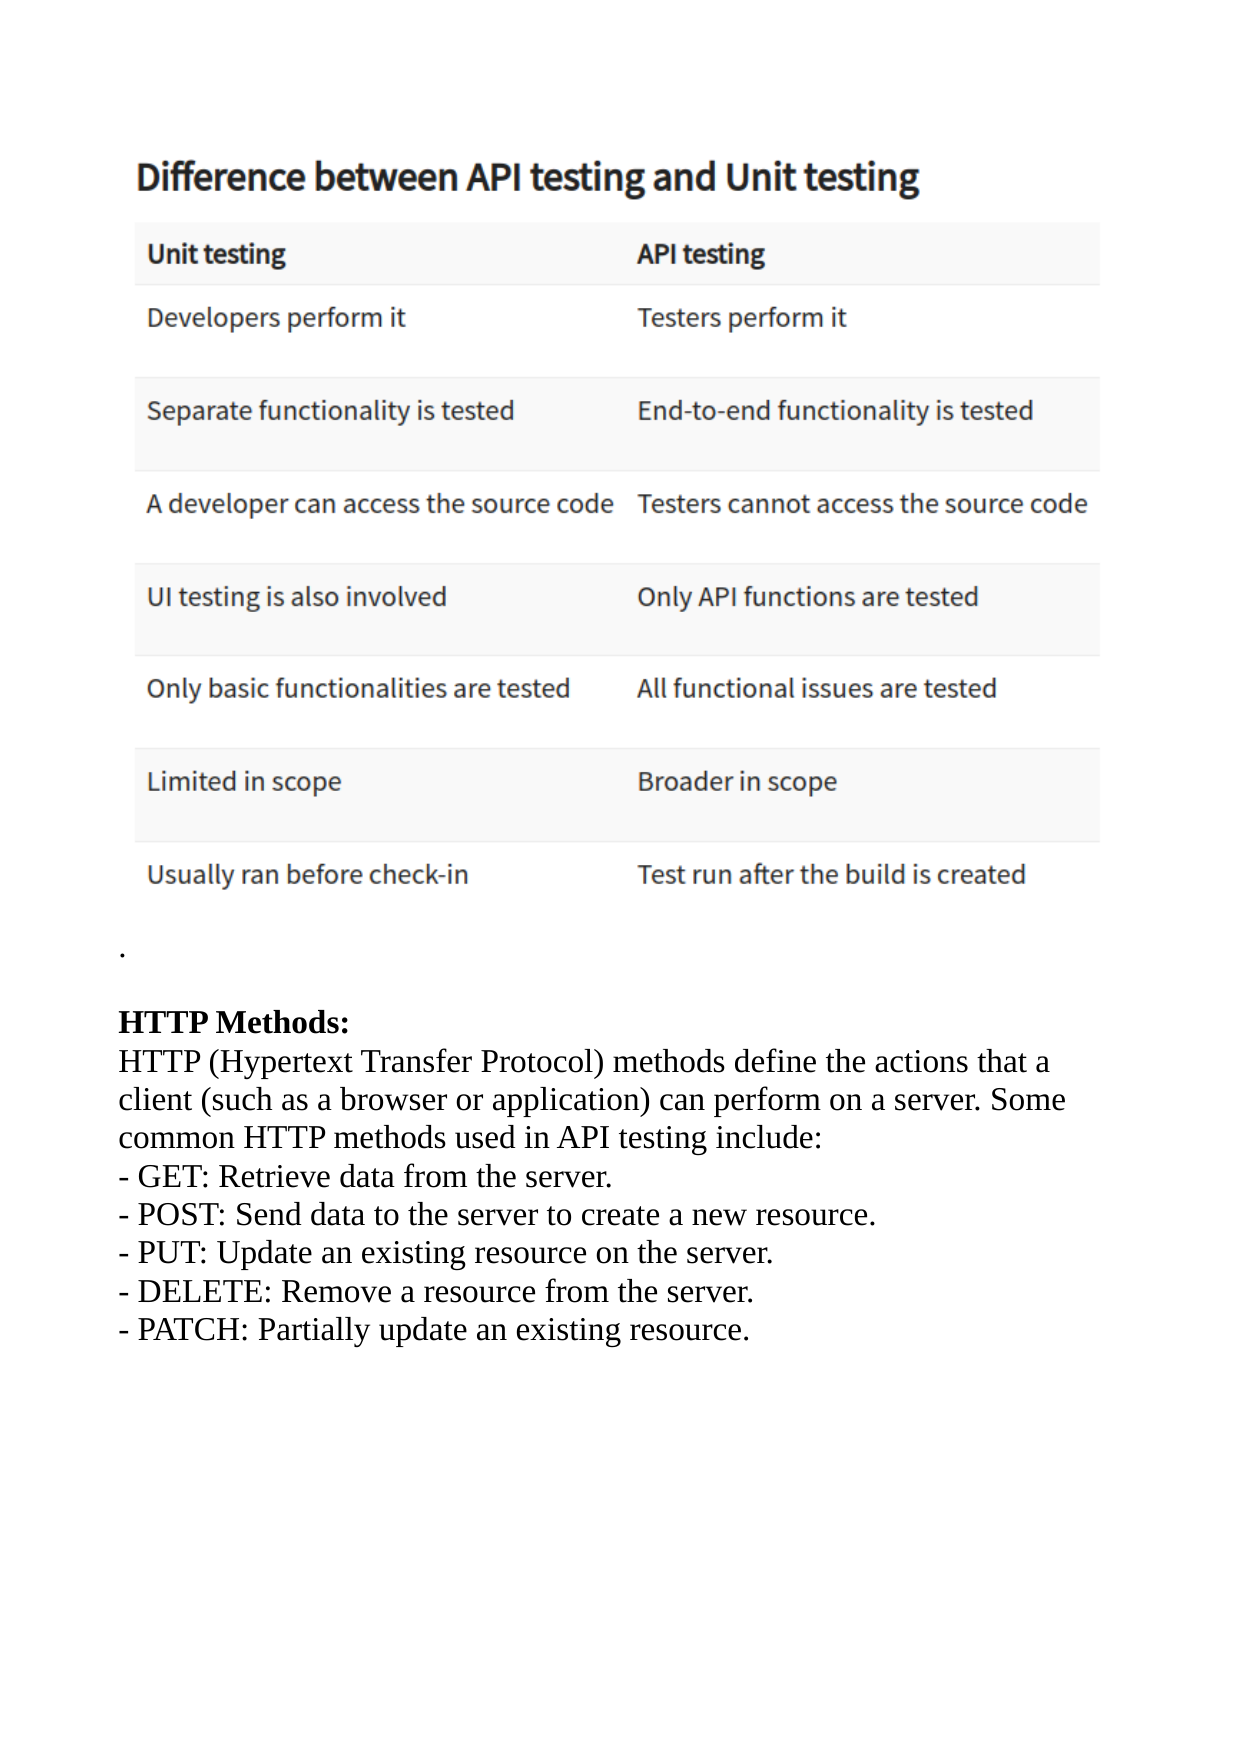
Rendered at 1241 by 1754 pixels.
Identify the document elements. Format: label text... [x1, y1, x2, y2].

text HTTP (Hypertext Transfer Protocol) methods define the actions that a client (such as a browser or application) can perform on a server. Some common HTTP methods used in API testing include: [118, 1041, 1122, 1156]
text - DELETE: Remove a resource from the server. [118, 1271, 1122, 1309]
text - PUT: Update an existing resource on the server. [118, 1233, 1122, 1271]
text - GET: Retrieve data from the server. [118, 1156, 1122, 1194]
picture [118, 118, 1123, 927]
text - PATCH: Partially update an existing resource. [118, 1309, 1122, 1348]
text - POST: Send data to the server to create a new resource. [118, 1194, 1122, 1233]
text HTTP Methods: [118, 1003, 1122, 1041]
text . [118, 927, 1122, 964]
